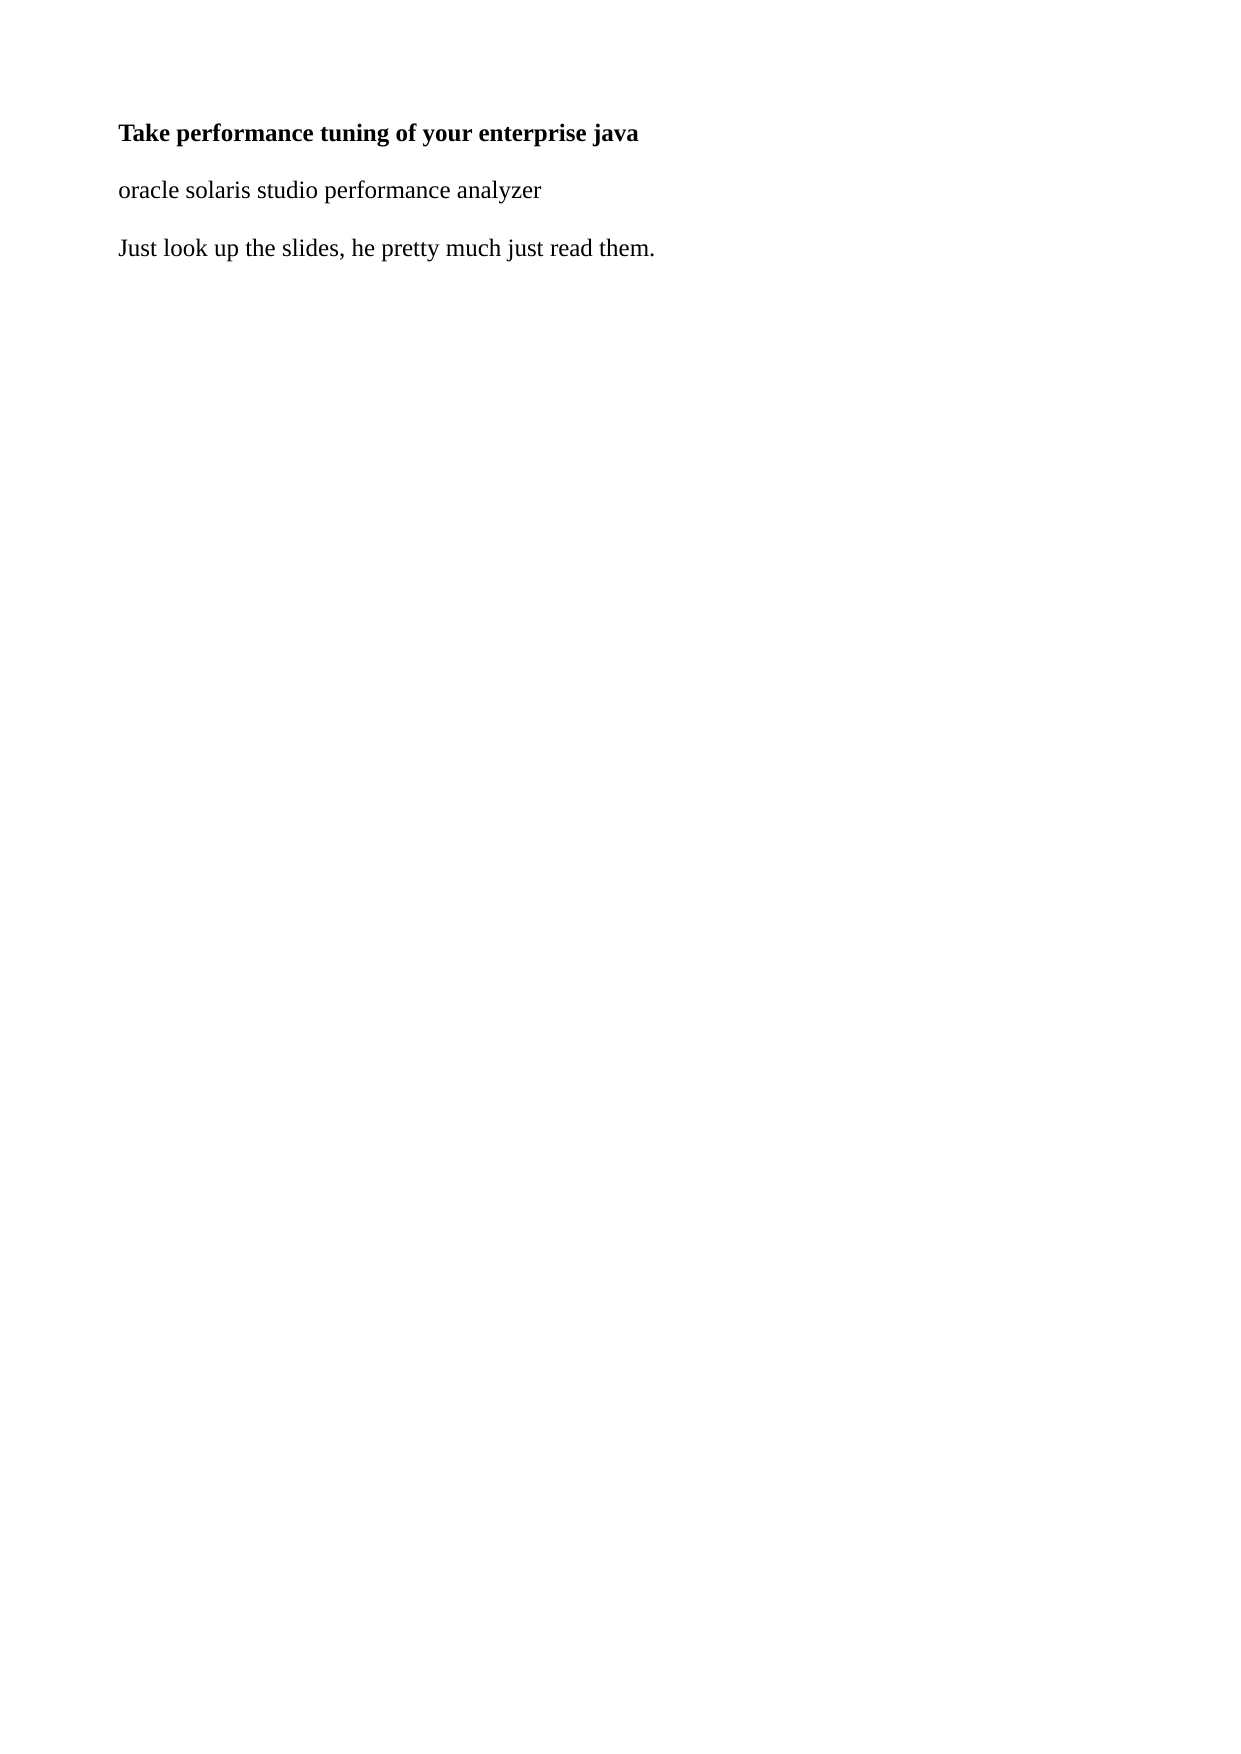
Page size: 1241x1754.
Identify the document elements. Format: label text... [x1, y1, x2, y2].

text oracle solaris studio performance analyzer [118, 176, 1122, 204]
text Take performance tuning of your enterprise java [118, 118, 1122, 147]
text Just look up the slides, he pretty much just read them. [118, 233, 1122, 262]
